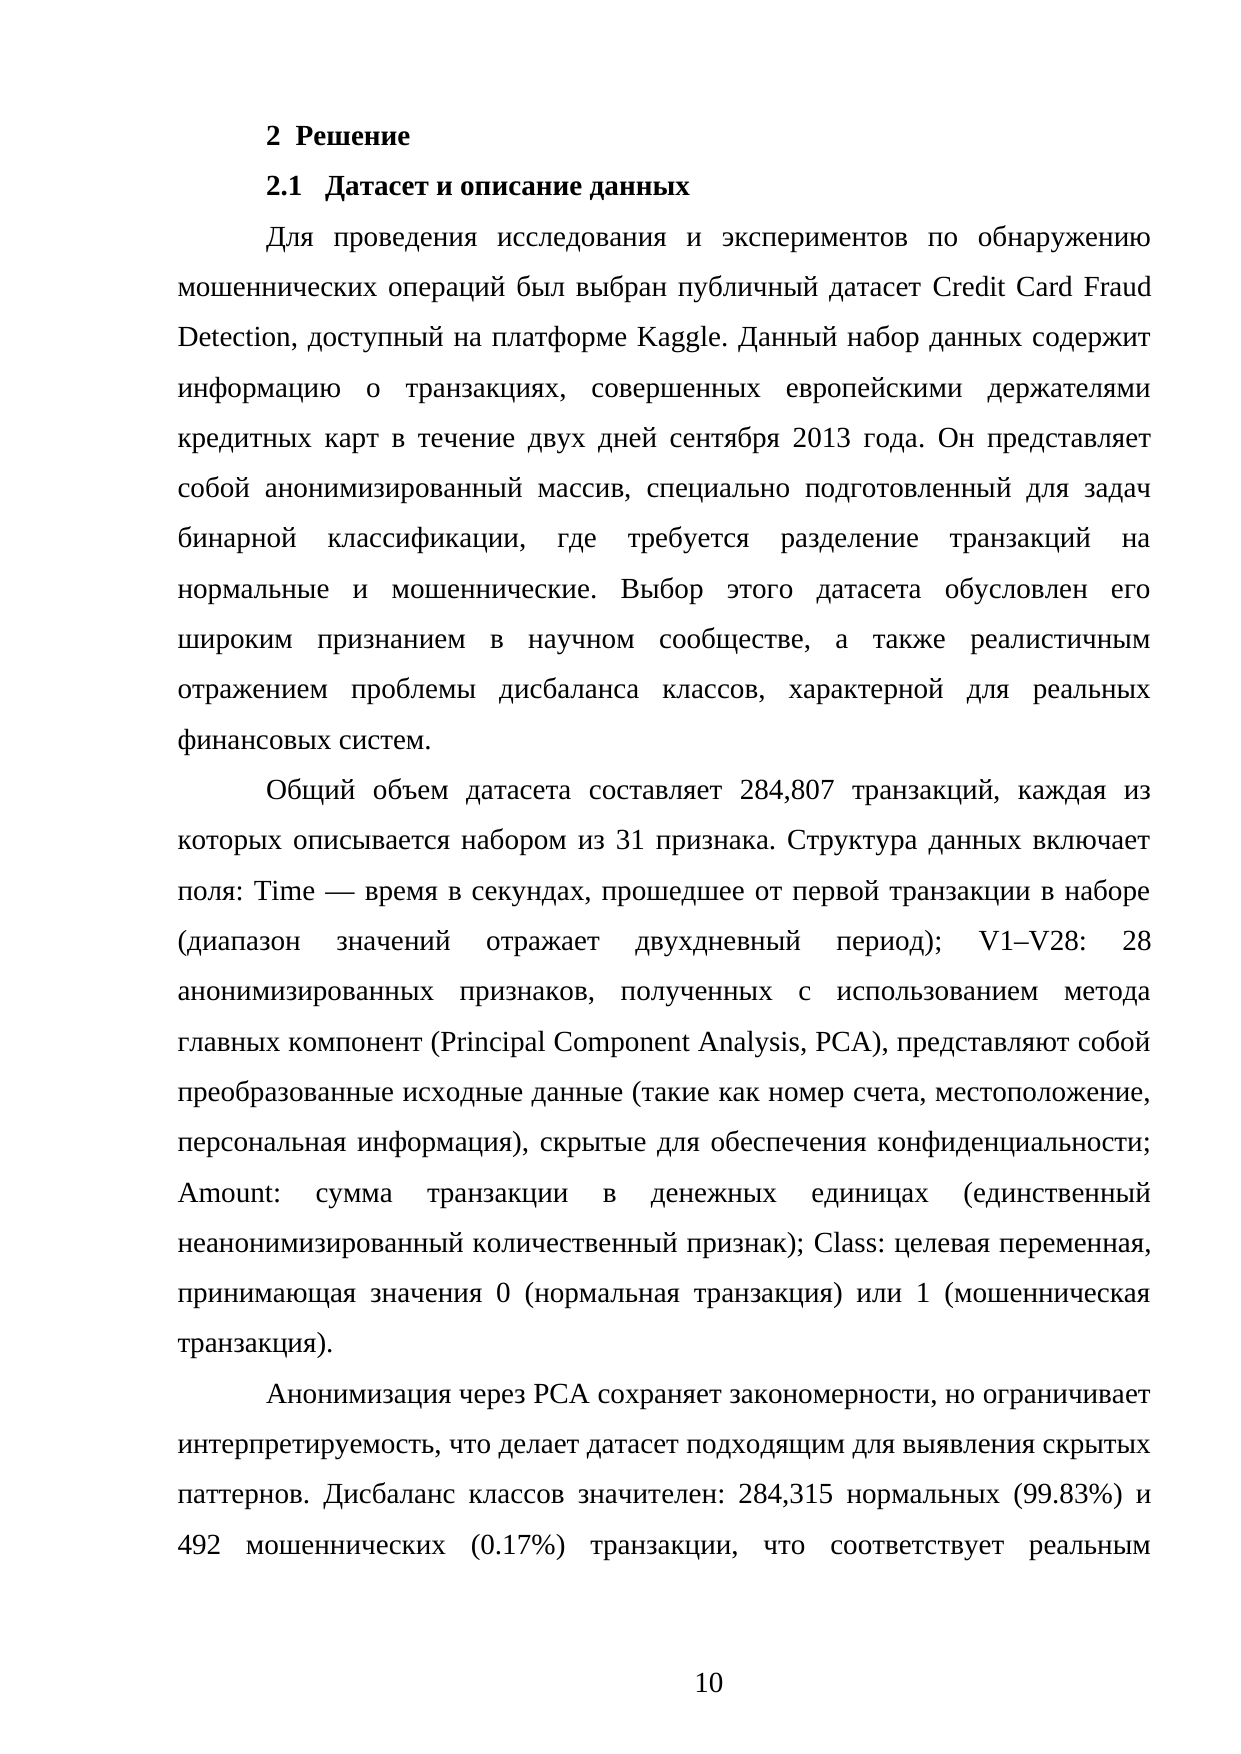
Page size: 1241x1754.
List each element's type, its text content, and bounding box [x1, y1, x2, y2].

text Для проведения исследования и экспериментов по обнаружению мошеннических операций был выбран публичный датасет Credit Card Fraud Detection, доступный на платформе Kaggle. Данный набор данных содержит информацию о транзакциях, совершенных европейскими держателями кредитных карт в течение двух дней сентября 2013 года. Он представляет собой анонимизированный массив, специально подготовленный для задач бинарной классификации, где требуется разделение транзакций на нормальные и мошеннические. Выбор этого датасета обусловлен его широким признанием в научном сообществе, а также реалистичным отражением проблемы дисбаланса классов, характерной для реальных финансовых систем. [177, 219, 1152, 755]
text Общий объем датасета составляет 284,807 транзакций, каждая из которых описывается набором из 31 признака. Структура данных включает поля: Time — время в секундах, прошедшее от первой транзакции в наборе (диапазон значений отражает двухдневный период); V1–V28: 28 анонимизированных признаков, полученных с использованием метода главных компонент (Principal Component Analysis, PCA), представляют собой преобразованные исходные данные (такие как номер счета, местоположение, персональная информация), скрытые для обеспечения конфиденциальности; Amount: сумма транзакции в денежных единицах (единственный неанонимизированный количественный признак); Class: целевая переменная, принимающая значения 0 (нормальная транзакция) или 1 (мошенническая транзакция). [177, 772, 1152, 1359]
subtitle Датасет и описание данных [177, 168, 1152, 202]
subtitle Решение [177, 118, 1152, 152]
text Анонимизация через PCA сохраняет закономерности, но ограничивает интерпретируемость, что делает датасет подходящим для выявления скрытых паттернов. Дисбаланс классов значителен: 284,315 нормальных (99.83%) и 492 мошеннических (0.17%) транзакции, что соответствует реальным [177, 1376, 1152, 1560]
